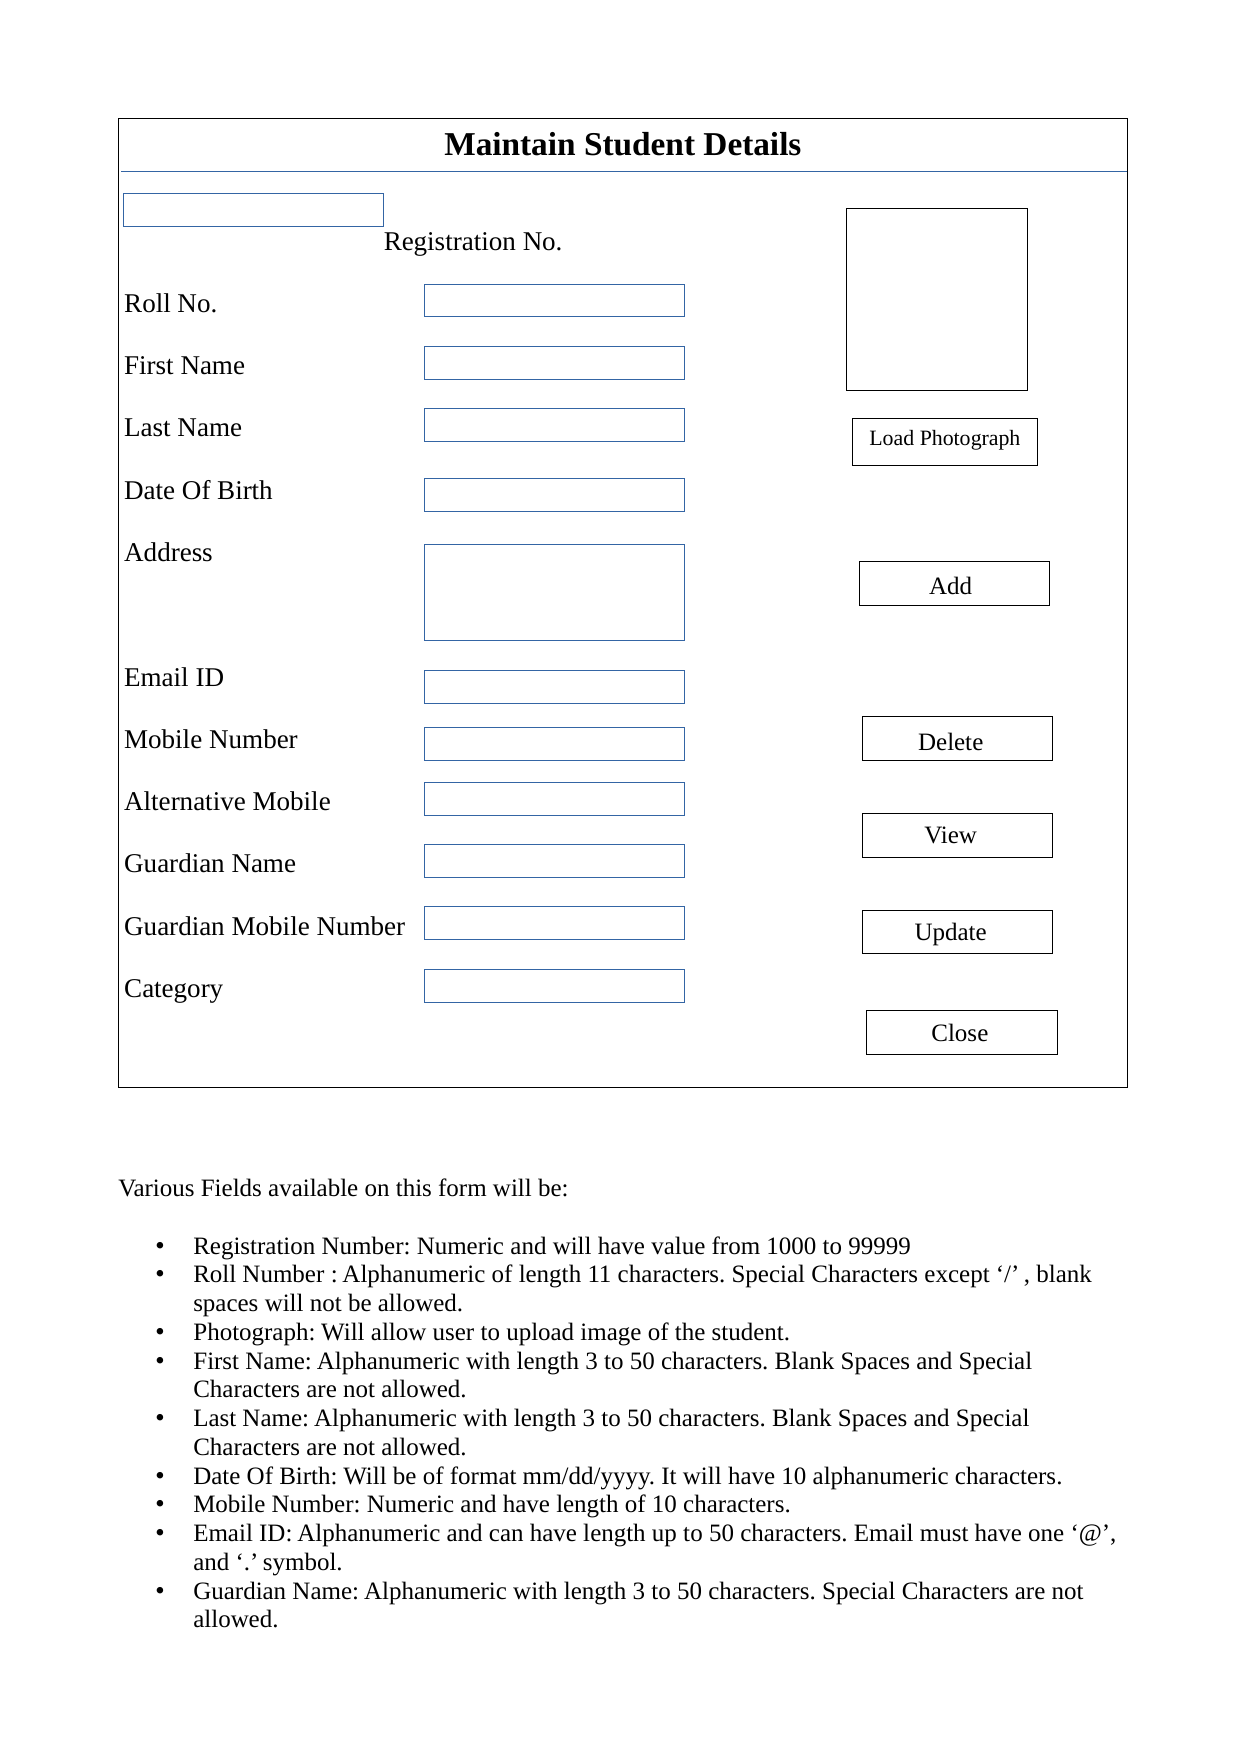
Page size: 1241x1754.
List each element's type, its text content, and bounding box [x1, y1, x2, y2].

list Registration Number: Numeric and will have value from 1000 to 99999 [156, 1231, 1122, 1259]
picture [853, 419, 1037, 465]
list Email ID: Alphanumeric and can have length up to 50 characters. Email must have one ‘@’, and ‘.’ symbol. [156, 1518, 1122, 1576]
text Various Fields available on this form will be: [118, 1173, 1122, 1202]
picture [860, 562, 1049, 605]
picture [867, 1011, 1057, 1054]
list Guardian Name: Alphanumeric with length 3 to 50 characters. Special Characters are not allowed. [156, 1576, 1122, 1633]
picture [863, 911, 1052, 953]
list Photograph: Will allow user to upload image of the student. [156, 1317, 1122, 1346]
list Last Name: Alphanumeric with length 3 to 50 characters. Blank Spaces and Special Characters are not allowed. [156, 1403, 1122, 1461]
list Date Of Birth: Will be of format mm/dd/yyyy. It will have 10 alphanumeric characters. [156, 1461, 1122, 1489]
list Roll Number : Alphanumeric of length 11 characters. Special Characters except ‘/’ , blank spaces will not be allowed. [156, 1259, 1122, 1317]
picture [847, 209, 1027, 390]
list Mobile Number: Numeric and have length of 10 characters. [156, 1489, 1122, 1518]
picture [863, 814, 1052, 857]
picture [863, 717, 1052, 760]
table_header Maintain Student Details Registration No. Roll No. First Name Last Name Date Of Birth Address Email ID Mobile Number Alternative Mobile Guardian Name Guardian Mobile Number Category [119, 119, 1127, 1087]
list First Name: Alphanumeric with length 3 to 50 characters. Blank Spaces and Special Characters are not allowed. [156, 1346, 1122, 1403]
